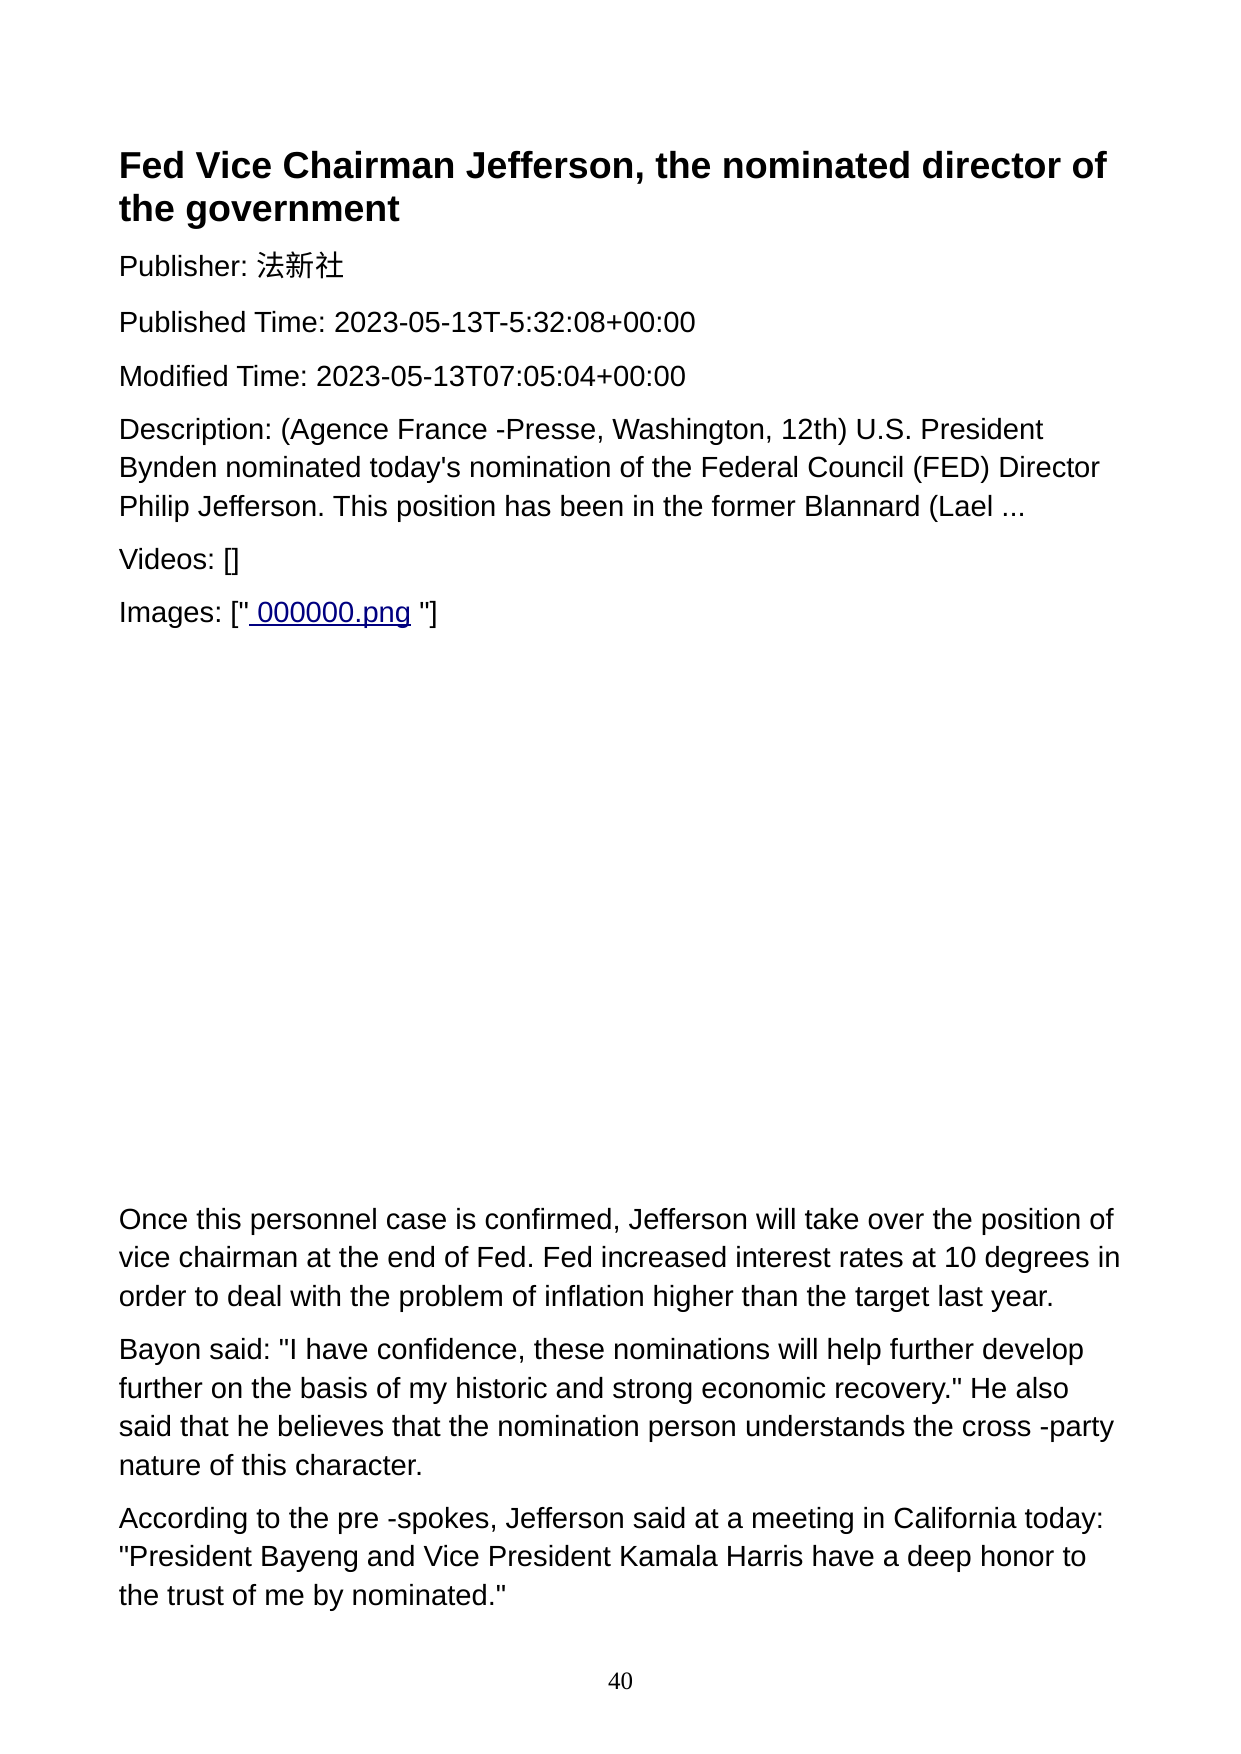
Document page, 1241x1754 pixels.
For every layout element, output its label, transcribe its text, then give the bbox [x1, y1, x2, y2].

text Modified Time: 2023-05-13T07:05:04+00:00 [118, 358, 1122, 392]
subtitle Fed Vice Chairman Jefferson, the nominated director of the government [118, 143, 1122, 230]
text Videos: [] [118, 542, 1122, 575]
text According to the pre -spokes, Jefferson said at a meeting in California today: "President Bayeng and Vice President Kamala Harris have a deep honor to the trust of me by nominated." [118, 1501, 1122, 1612]
text Description: (Agence France -Presse, Washington, 12th) U.S. President Bynden nominated today's nomination of the Federal Council (FED) Director Philip Jefferson. This position has been in the former Blannard (Lael ... [118, 412, 1122, 522]
text Once this personnel case is confirmed, Jefferson will take over the position of vice chairman at the end of Fed. Fed increased interest rates at 10 degrees in order to deal with the problem of inflation higher than the target last year. [118, 648, 1122, 1313]
text Published Time: 2023-05-13T-5:32:08+00:00 [118, 305, 1122, 339]
text Images: [" 000000.png "] [118, 595, 1122, 628]
text Publisher: 法新社 [118, 242, 1122, 284]
text Bayon said: "I have confidence, these nominations will help further develop further on the basis of my historic and strong economic recovery." He also said that he believes that the nomination person understands the cross -party nature of this character. [118, 1332, 1122, 1481]
